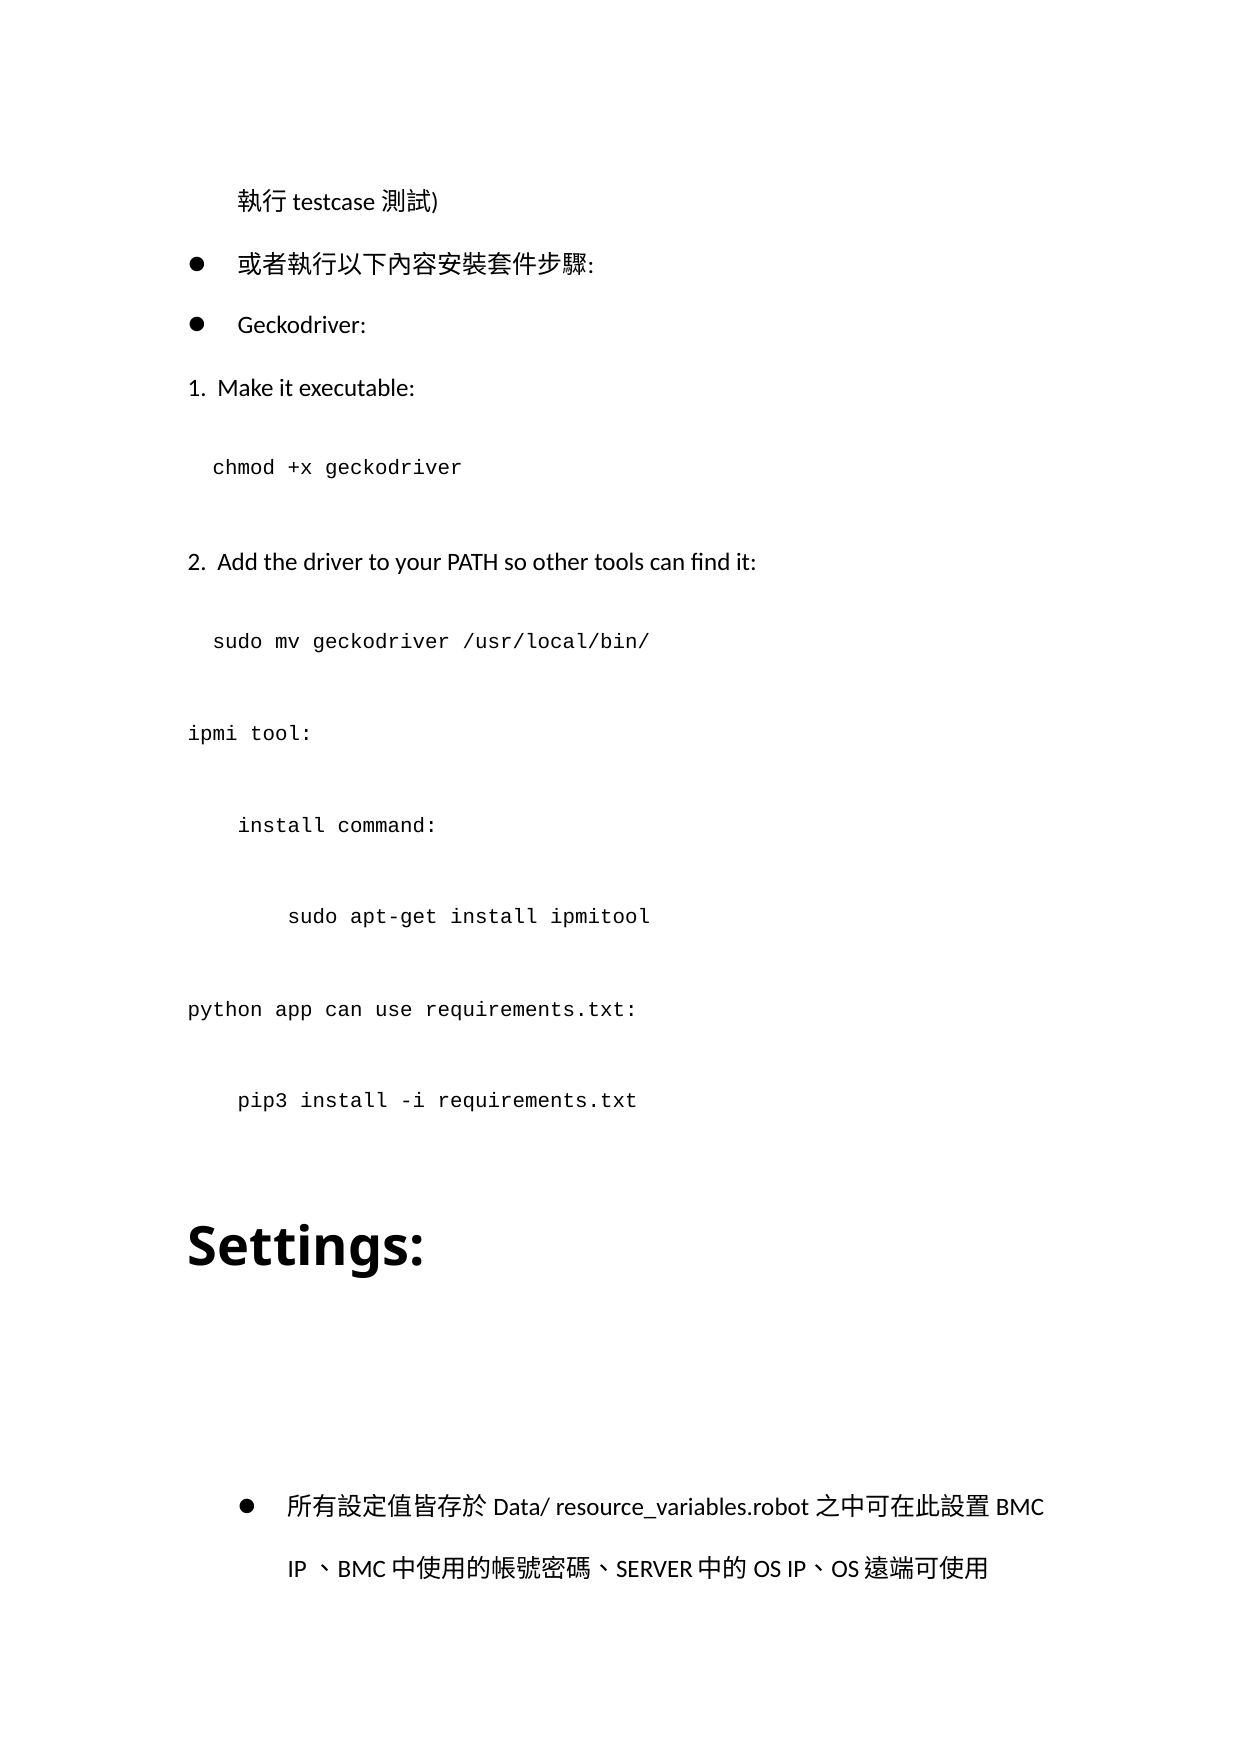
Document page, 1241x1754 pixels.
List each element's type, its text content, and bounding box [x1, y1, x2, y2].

list Geckodriver: [187, 283, 1053, 346]
text ipmi tool: [187, 693, 1053, 755]
text sudo apt-get install ipmitool [187, 877, 1053, 939]
list 執行testcase 測試) [187, 158, 1053, 221]
list 或者執行以下內容安裝套件步驟: [187, 221, 1053, 283]
list 所有設定值皆存於 Data/ resource_variables.robot 之中可在此設置 BMC IP 、BMC中使用的帳號密碼、SERVER中的 OS IP、OS遠端可使用 [237, 1463, 1053, 1588]
text pip3 install -i requirements.txt [187, 1061, 1053, 1123]
text install command: [187, 785, 1053, 847]
text python app can use requirements.txt: [187, 969, 1053, 1031]
text sudo mv geckodriver /usr/local/bin/ [212, 601, 1053, 663]
list Add the driver to your PATH so other tools can find it: [187, 519, 1053, 582]
list Make it executable: [187, 346, 1053, 408]
text chmod +x geckodriver [212, 427, 1053, 490]
subtitle Settings: [187, 1171, 1053, 1296]
